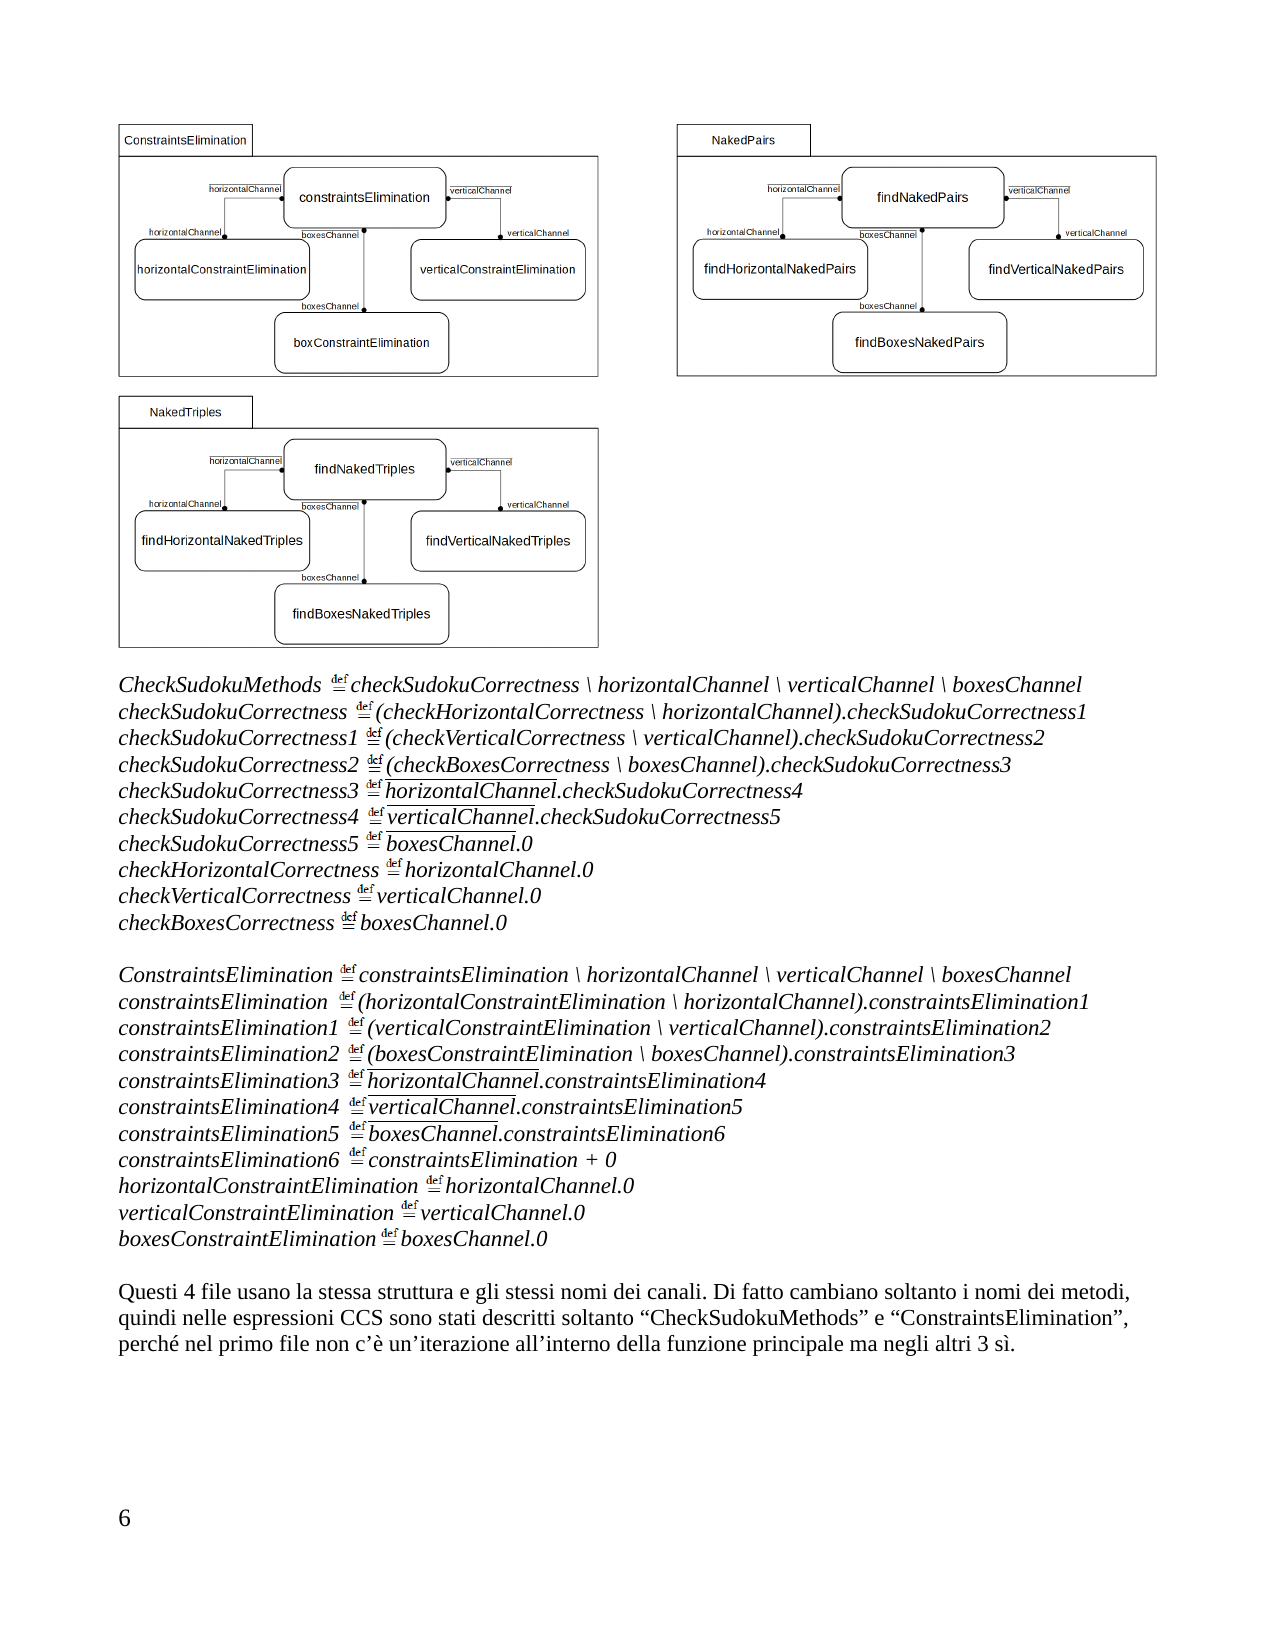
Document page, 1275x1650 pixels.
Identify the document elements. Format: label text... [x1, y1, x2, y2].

picture [346, 1096, 368, 1116]
text constraintsElimination6 constraintsElimination + 0 [118, 1146, 1157, 1172]
picture [355, 883, 377, 903]
text boxesConstraintElimination boxesChannel.0 [118, 1225, 1157, 1251]
text checkSudokuCorrectness1 (checkVerticalCorrectness \ verticalChannel).checkSudokuCorrectness2 [118, 724, 1157, 751]
picture [345, 1017, 367, 1036]
picture [676, 124, 1157, 377]
text checkSudokuCorrectness4 verticalChannel.checkSudokuCorrectness5 [118, 803, 1157, 830]
text checkSudokuCorrectness (checkHorizontalCorrectness \ horizontalChannel).checkSudokuCorrectness1 [118, 698, 1157, 724]
picture [338, 911, 360, 931]
text Questi 4 file usano la stessa struttura e gli stessi nomi dei canali. Di fatto cambiano soltanto i nomi dei metodi, quindi nelle espressioni CCS sono stati descritti soltanto “CheckSudokuMethods” e “ConstraintsElimination”, perché nel primo file non c’è un’iterazione all’interno della funzione principale ma negli altri 3 sì. [118, 1278, 1157, 1357]
picture [345, 1043, 367, 1063]
picture [118, 124, 599, 377]
picture [364, 754, 386, 774]
picture [346, 1146, 368, 1166]
picture [353, 701, 376, 720]
text horizontalConstraintElimination horizontalChannel.0 [118, 1172, 1157, 1199]
picture [118, 395, 599, 648]
picture [336, 990, 358, 1010]
picture [365, 806, 387, 826]
picture [328, 673, 351, 693]
picture [383, 858, 405, 877]
picture [363, 830, 386, 850]
picture [346, 1120, 368, 1140]
text checkSudokuCorrectness3 horizontalChannel.checkSudokuCorrectness4 [118, 777, 1157, 803]
picture [363, 727, 385, 747]
picture [345, 1068, 367, 1088]
picture [337, 963, 359, 983]
text CheckSudokuMethods checkSudokuCorrectness \ horizontalChannel \ verticalChannel \ boxesChannel [118, 672, 1157, 698]
text constraintsElimination1 (verticalConstraintElimination \ verticalChannel).constraintsElimination2 [118, 1014, 1157, 1041]
text constraintsElimination5 boxesChannel.constraintsElimination6 [118, 1119, 1157, 1146]
picture [363, 778, 385, 798]
text constraintsElimination3 horizontalChannel.constraintsElimination4 [118, 1067, 1157, 1093]
text checkSudokuCorrectness2 (checkBoxesCorrectness \ boxesChannel).checkSudokuCorrectness3 [118, 751, 1157, 777]
text verticalConstraintElimination verticalChannel.0 [118, 1199, 1157, 1225]
text checkHorizontalCorrectness horizontalChannel.0 [118, 856, 1157, 882]
text checkVerticalCorrectness verticalChannel.0 [118, 882, 1157, 909]
text ConstraintsElimination constraintsElimination \ horizontalChannel \ verticalChannel \ boxesChannel [118, 961, 1157, 988]
text constraintsElimination2 (boxesConstraintElimination \ boxesChannel).constraintsElimination3 [118, 1041, 1157, 1067]
text constraintsElimination4 verticalChannel.constraintsElimination5 [118, 1093, 1157, 1119]
text checkBoxesCorrectness boxesChannel.0 [118, 909, 1157, 935]
picture [398, 1199, 420, 1219]
text checkSudokuCorrectness5 boxesChannel.0 [118, 830, 1157, 856]
picture [378, 1227, 401, 1247]
picture [423, 1174, 445, 1194]
text constraintsElimination (horizontalConstraintElimination \ horizontalChannel).constraintsElimination1 [118, 988, 1157, 1014]
